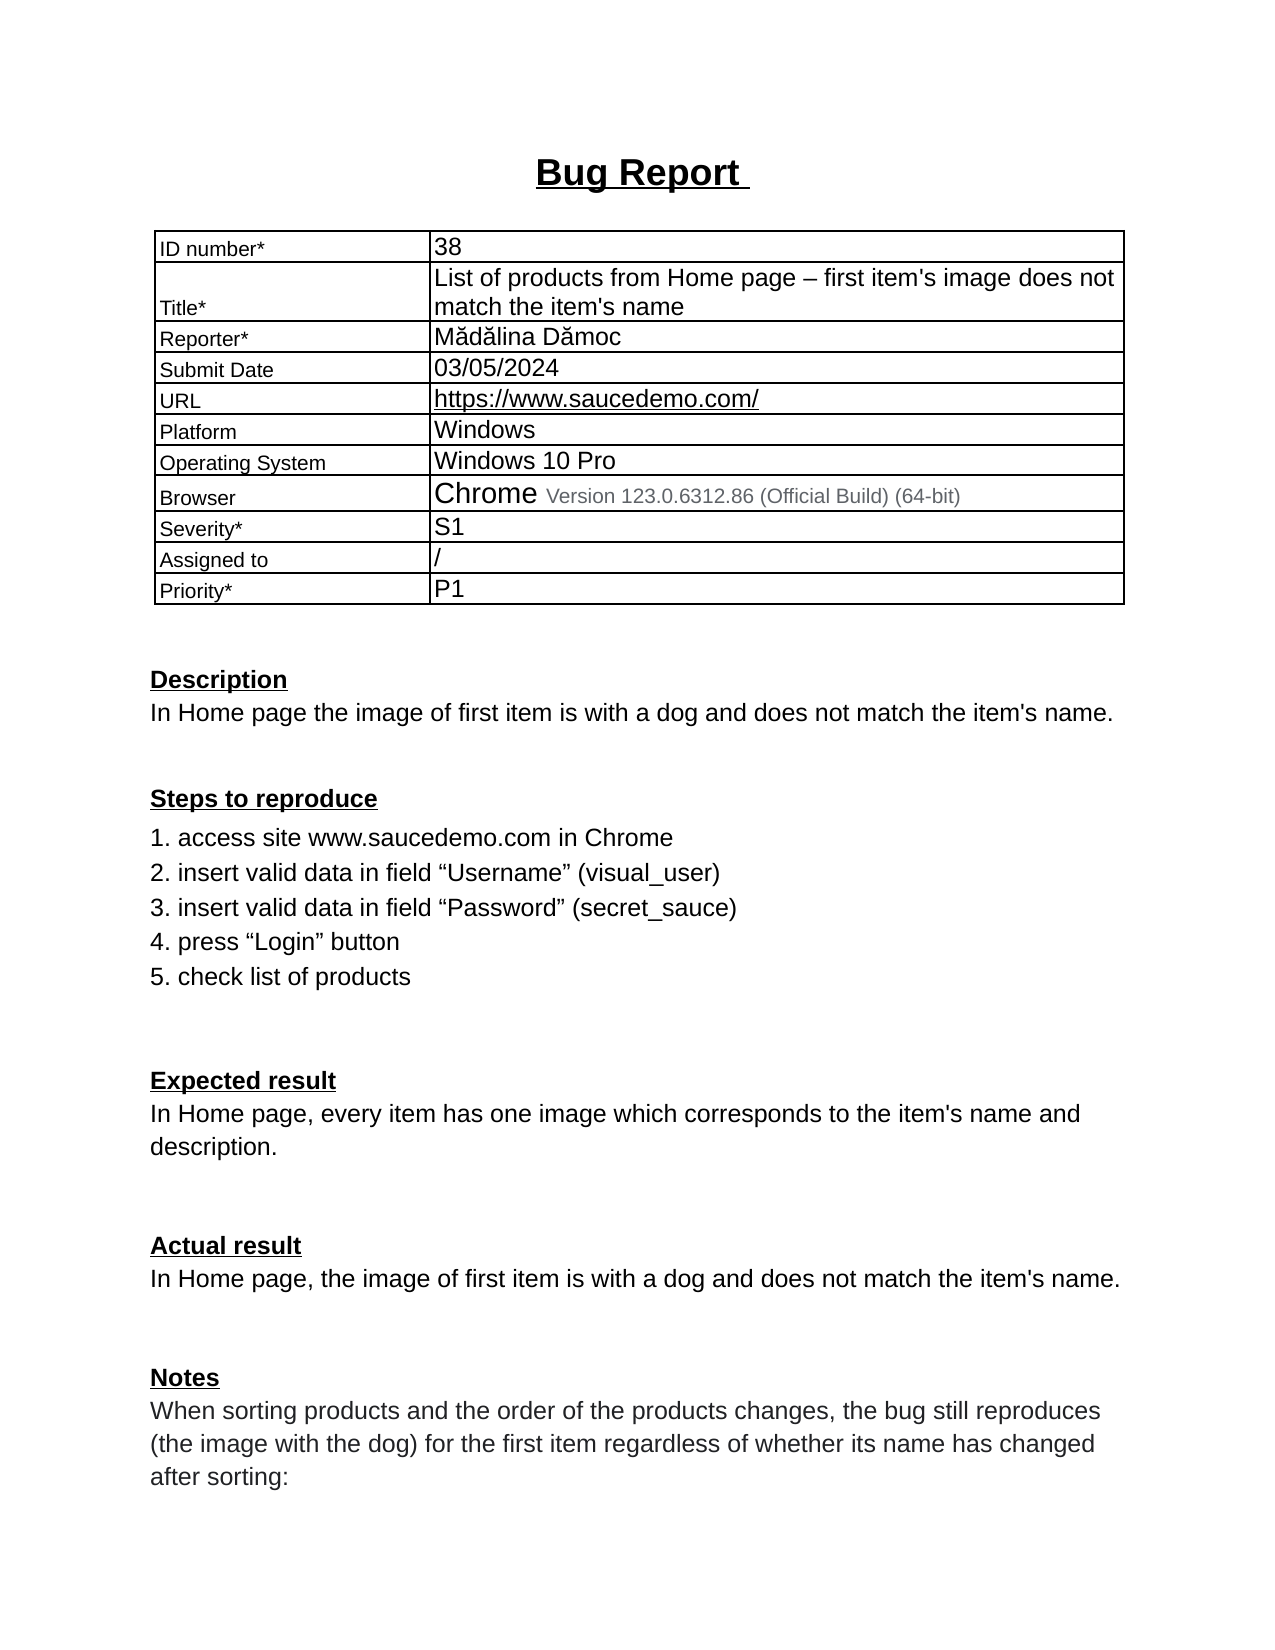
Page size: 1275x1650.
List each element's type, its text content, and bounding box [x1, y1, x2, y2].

table_cell Windows [431, 415, 1123, 443]
table_cell Reporter* [156, 322, 429, 351]
table_cell Mădălina Dămoc [431, 322, 1123, 351]
table_cell Priority* [156, 574, 429, 602]
table_cell Assigned to [156, 543, 429, 572]
table_cell Submit Date [156, 353, 429, 382]
table_header ID number* [156, 232, 429, 261]
table_cell / [431, 543, 1123, 572]
table_cell List of products from Home page – first item's image does not match the item's name [431, 263, 1123, 320]
text In Home page, every item has one image which corresponds to the item's name and description. [150, 1099, 1125, 1161]
table_cell 03/05/2024 [431, 353, 1123, 382]
text In Home page the image of first item is with a dog and does not match the item's name. [150, 698, 1125, 727]
table_cell URL [156, 384, 429, 413]
table_cell S1 [431, 512, 1123, 541]
table_cell Title* [156, 263, 429, 320]
table_cell Platform [156, 415, 429, 443]
table_cell Windows 10 Pro [431, 446, 1123, 474]
text In Home page, the image of first item is with a dog and does not match the item's name. [150, 1264, 1125, 1293]
text 1. access site www.saucedemo.com in Chrome [150, 823, 1125, 852]
table_cell Operating System [156, 446, 429, 474]
text Steps to reproduce [150, 784, 1125, 813]
text 4. press “Login” button [150, 927, 1125, 956]
table_cell Browser [156, 476, 429, 510]
table_cell Chrome Version 123.0.6312.86 (Official Build) (64-bit) [431, 476, 1123, 510]
table_cell Severity* [156, 512, 429, 541]
text Actual result [150, 1231, 1125, 1260]
text Expected result [150, 1066, 1125, 1095]
text Bug Report [150, 150, 1125, 193]
text Notes [150, 1363, 1125, 1392]
table_cell P1 [431, 574, 1123, 602]
text When sorting products and the order of the products changes, the bug still reproduces (the image with the dog) for the first item regardless of whether its name has changed after sorting: [150, 1396, 1125, 1491]
text Description [150, 665, 1125, 694]
text 3. insert valid data in field “Password” (secret_sauce) [150, 893, 1125, 921]
text 5. check list of products [150, 962, 1125, 991]
table_header 38 [431, 232, 1123, 261]
text 2. insert valid data in field “Username” (visual_user) [150, 858, 1125, 887]
table_cell https://www.saucedemo.com/ [431, 384, 1123, 413]
